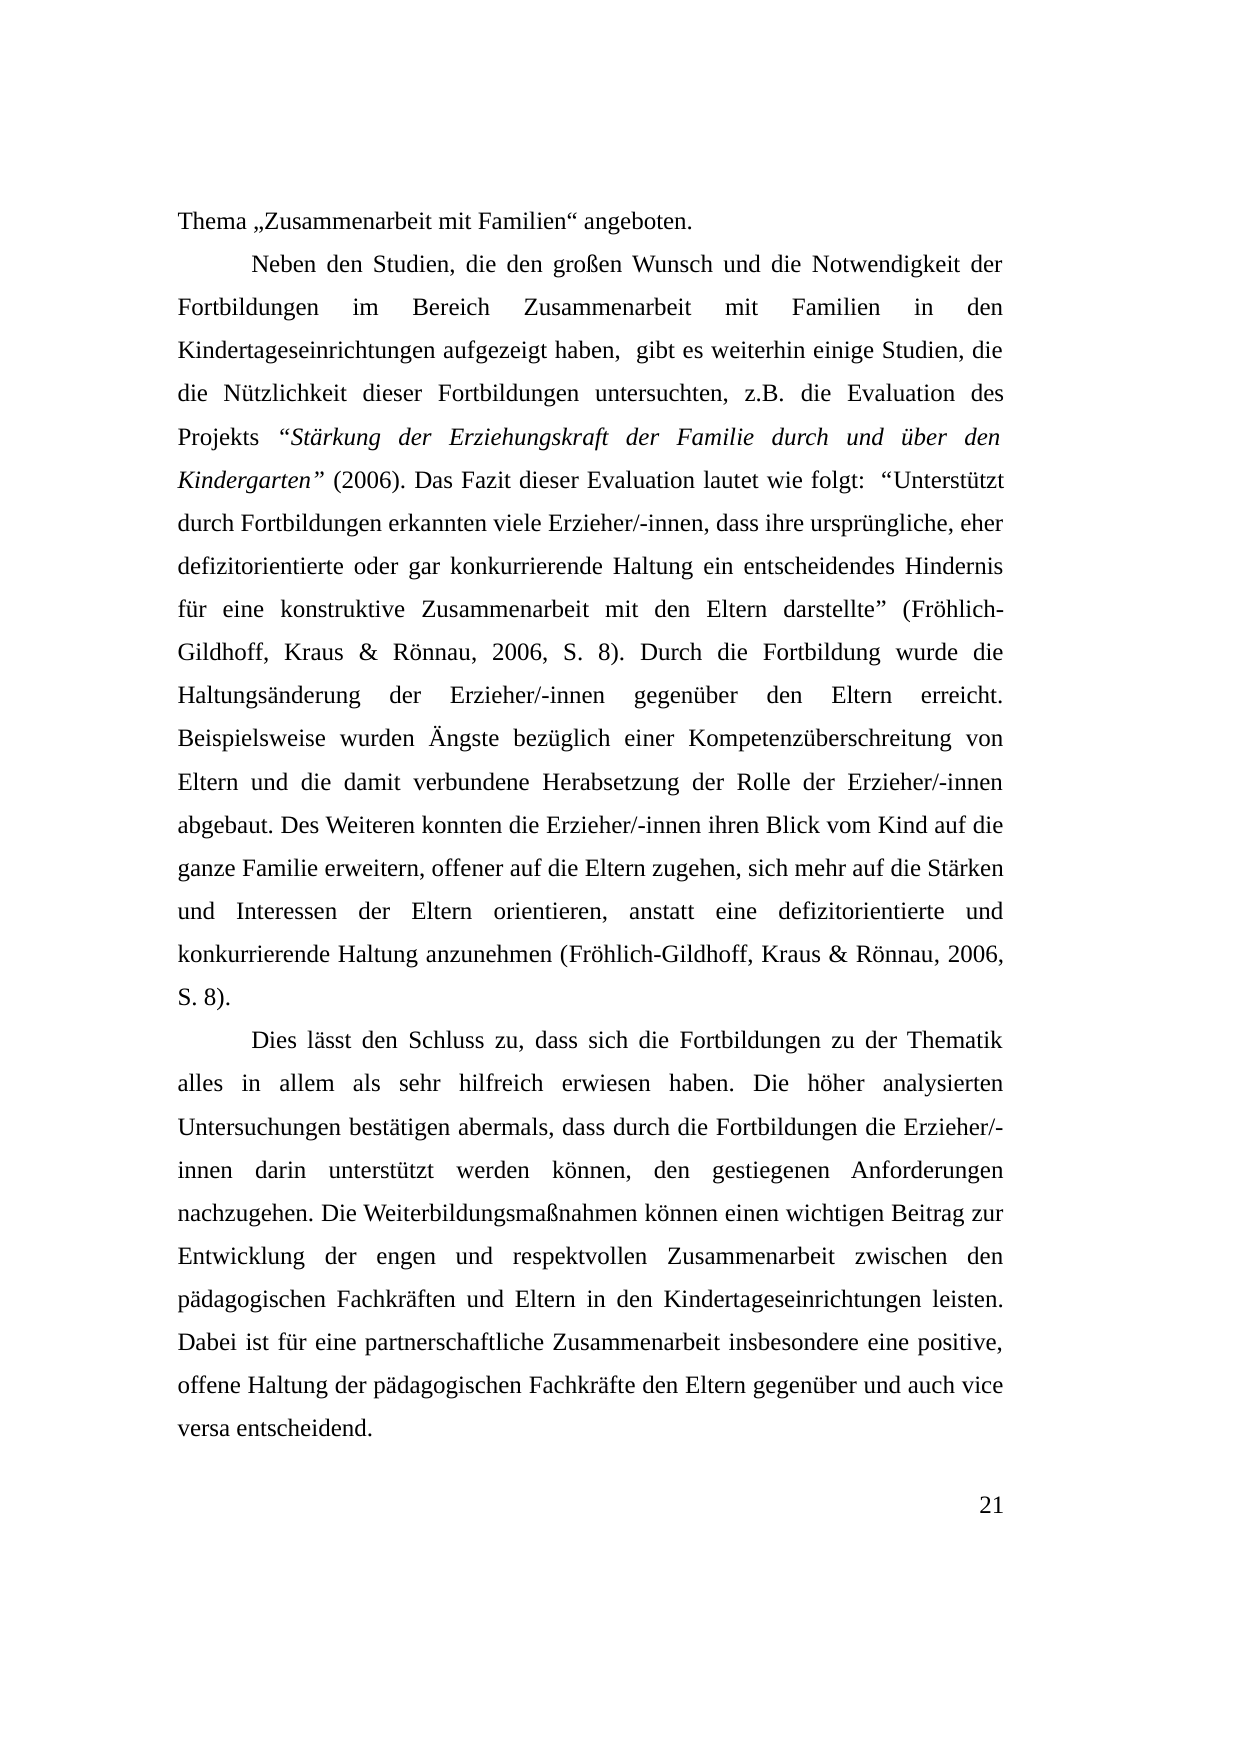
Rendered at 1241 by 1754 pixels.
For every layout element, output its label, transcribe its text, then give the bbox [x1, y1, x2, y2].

text Dies lässt den Schluss zu, dass sich die Fortbildungen zu der Thematik alles in allem als sehr hilfreich erwiesen haben. Die höher analysierten Untersuchungen bestätigen abermals, dass durch die Fortbildungen die Erzieher/-innen darin unterstützt werden können, den gestiegenen Anforderungen nachzugehen. Die Weiterbildungsmaßnahmen können einen wichtigen Beitrag zur Entwicklung der engen und respektvollen Zusammenarbeit zwischen den pädagogischen Fachkräften und Eltern in den Kindertageseinrichtungen leisten. Dabei ist für eine partnerschaftliche Zusammenarbeit insbesondere eine positive, offene Haltung der pädagogischen Fachkräfte den Eltern gegenüber und auch vice versa entscheidend. [177, 1025, 1004, 1442]
text Thema „Zusammenarbeit mit Familien“ angeboten. [177, 206, 1004, 235]
text Neben den Studien, die den großen Wunsch und die Notwendigkeit der Fortbildungen im Bereich Zusammenarbeit mit Familien in den Kindertageseinrichtungen aufgezeigt haben, gibt es weiterhin einige Studien, die die Nützlichkeit dieser Fortbildungen untersuchten, z.B. die Evaluation des Projekts “Stärkung der Erziehungskraft der Familie durch und über den Kindergarten” (2006). Das Fazit dieser Evaluation lautet wie folgt: “Unterstützt durch Fortbildungen erkannten viele Erzieher/-innen, dass ihre ursprüngliche, eher defizitorientierte oder gar konkurrierende Haltung ein entscheidendes Hindernis für eine konstruktive Zusammenarbeit mit den Eltern darstellte” (Fröhlich-Gildhoff, Kraus & Rönnau, 2006, S. 8). Durch die Fortbildung wurde die Haltungsänderung der Erzieher/-innen gegenüber den Eltern erreicht. Beispielsweise wurden Ängste bezüglich einer Kompetenzüberschreitung von Eltern und die damit verbundene Herabsetzung der Rolle der Erzieher/-innen abgebaut. Des Weiteren konnten die Erzieher/-innen ihren Blick vom Kind auf die ganze Familie erweitern, offener auf die Eltern zugehen, sich mehr auf die Stärken und Interessen der Eltern orientieren, anstatt eine defizitorientierte und konkurrierende Haltung anzunehmen (Fröhlich-Gildhoff, Kraus & Rönnau, 2006, S. 8). [177, 249, 1004, 1011]
